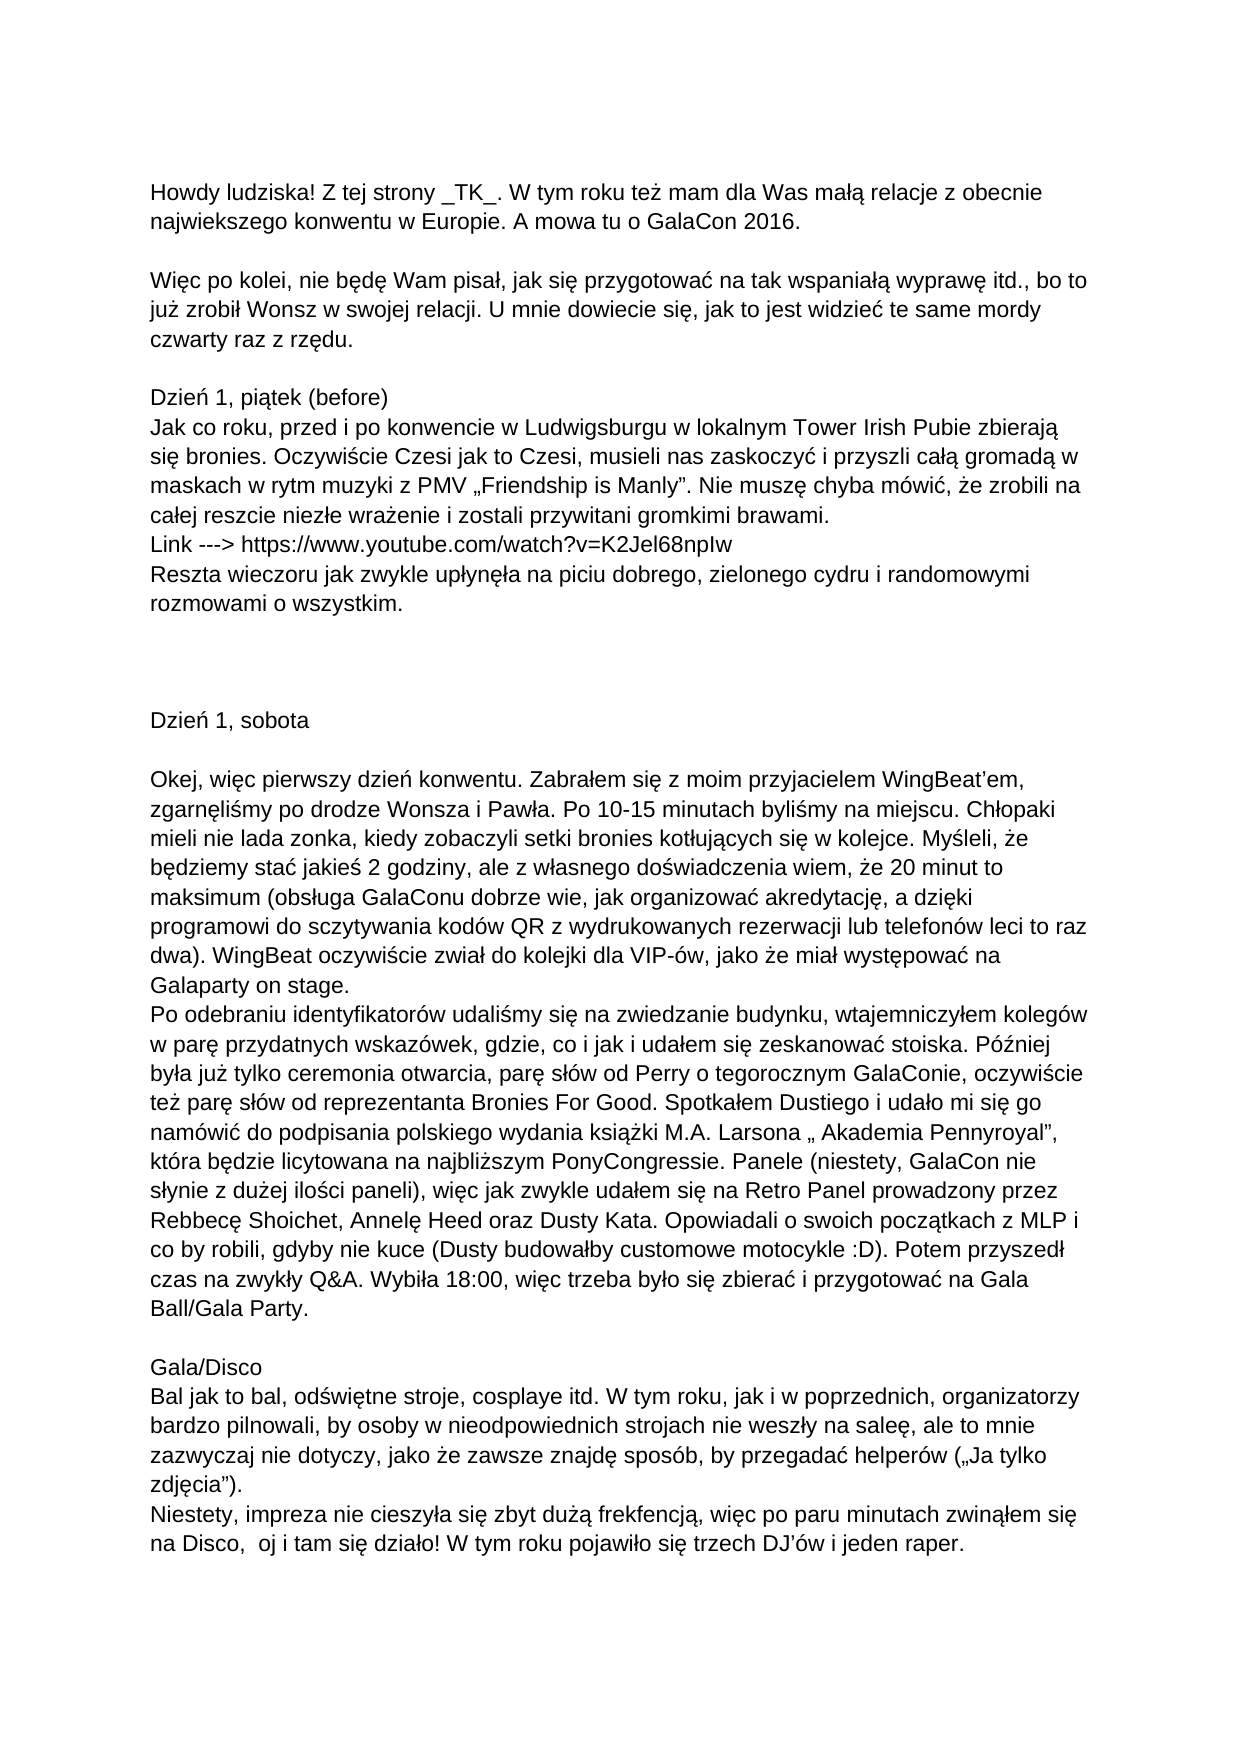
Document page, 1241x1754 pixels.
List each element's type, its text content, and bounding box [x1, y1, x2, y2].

text Reszta wieczoru jak zwykle upłynęła na piciu dobrego, zielonego cydru i randomowymi rozmowami o wszystkim. [150, 561, 1091, 616]
text Niestety, impreza nie cieszyła się zbyt dużą frekfencją, więc po paru minutach zwinąłem się na Disco, oj i tam się działo! W tym roku pojawiło się trzech DJ’ów i jeden raper. [150, 1501, 1091, 1556]
text Po odebraniu identyfikatorów udaliśmy się na zwiedzanie budynku, wtajemniczyłem kolegów w parę przydatnych wskazówek, gdzie, co i jak i udałem się zeskanować stoiska. Później była już tylko ceremonia otwarcia, parę słów od Perry o tegorocznym GalaConie, oczywiście też parę słów od reprezentanta Bronies For Good. Spotkałem Dustiego i udało mi się go namówić do podpisania polskiego wydania książki M.A. Larsona „ Akademia Pennyroyal”, która będzie licytowana na najbliższym PonyCongressie. Panele (niestety, GalaCon nie słynie z dużej ilości paneli), więc jak zwykle udałem się na Retro Panel prowadzony przez Rebbecę Shoichet, Annelę Heed oraz Dusty Kata. Opowiadali o swoich początkach z MLP i co by robili, gdyby nie kuce (Dusty budowałby customowe motocykle :D). Potem przyszedł czas na zwykły Q&A. Wybiła 18:00, więc trzeba było się zbierać i przygotować na Gala Ball/Gala Party. [150, 1002, 1091, 1321]
text Dzień 1, sobota [150, 708, 1091, 734]
text Link ---> https://www.youtube.com/watch?v=K2Jel68npIw [150, 532, 1091, 557]
text Okej, więc pierwszy dzień konwentu. Zabrałem się z moim przyjacielem WingBeat’em, zgarnęliśmy po drodze Wonsza i Pawła. Po 10-15 minutach byliśmy na miejscu. Chłopaki mieli nie lada zonka, kiedy zobaczyli setki bronies kotłujących się w kolejce. Myśleli, że będziemy stać jakieś 2 godziny, ale z własnego doświadczenia wiem, że 20 minut to maksimum (obsługa GalaConu dobrze wie, jak organizować akredytację, a dzięki programowi do sczytywania kodów QR z wydrukowanych rezerwacji lub telefonów leci to raz dwa). WingBeat oczywiście zwiał do kolejki dla VIP-ów, jako że miał występować na Galaparty on stage. [150, 767, 1091, 998]
text Gala/Disco [150, 1354, 1091, 1380]
text Bal jak to bal, odświętne stroje, cosplaye itd. W tym roku, jak i w poprzednich, organizatorzy bardzo pilnowali, by osoby w nieodpowiednich strojach nie weszły na saleę, ale to mnie zazwyczaj nie dotyczy, jako że zawsze znajdę sposób, by przegadać helperów („Ja tylko zdjęcia”). [150, 1384, 1091, 1497]
text Jak co roku, przed i po konwencie w Ludwigsburgu w lokalnym Tower Irish Pubie zbierają się bronies. Oczywiście Czesi jak to Czesi, musieli nas zaskoczyć i przyszli całą gromadą w maskach w rytm muzyki z PMV „Friendship is Manly”. Nie muszę chyba mówić, że zrobili na całej reszcie niezłe wrażenie i zostali przywitani gromkimi brawami. [150, 414, 1091, 528]
text Dzień 1, piątek (before) [150, 385, 1091, 411]
text Howdy ludziska! Z tej strony _TK_. W tym roku też mam dla Was małą relacje z obecnie najwiekszego konwentu w Europie. A mowa tu o GalaCon 2016. [150, 179, 1091, 234]
text Więc po kolei, nie będę Wam pisał, jak się przygotować na tak wspaniałą wyprawę itd., bo to już zrobił Wonsz w swojej relacji. U mnie dowiecie się, jak to jest widzieć te same mordy czwarty raz z rzędu. [150, 267, 1091, 352]
